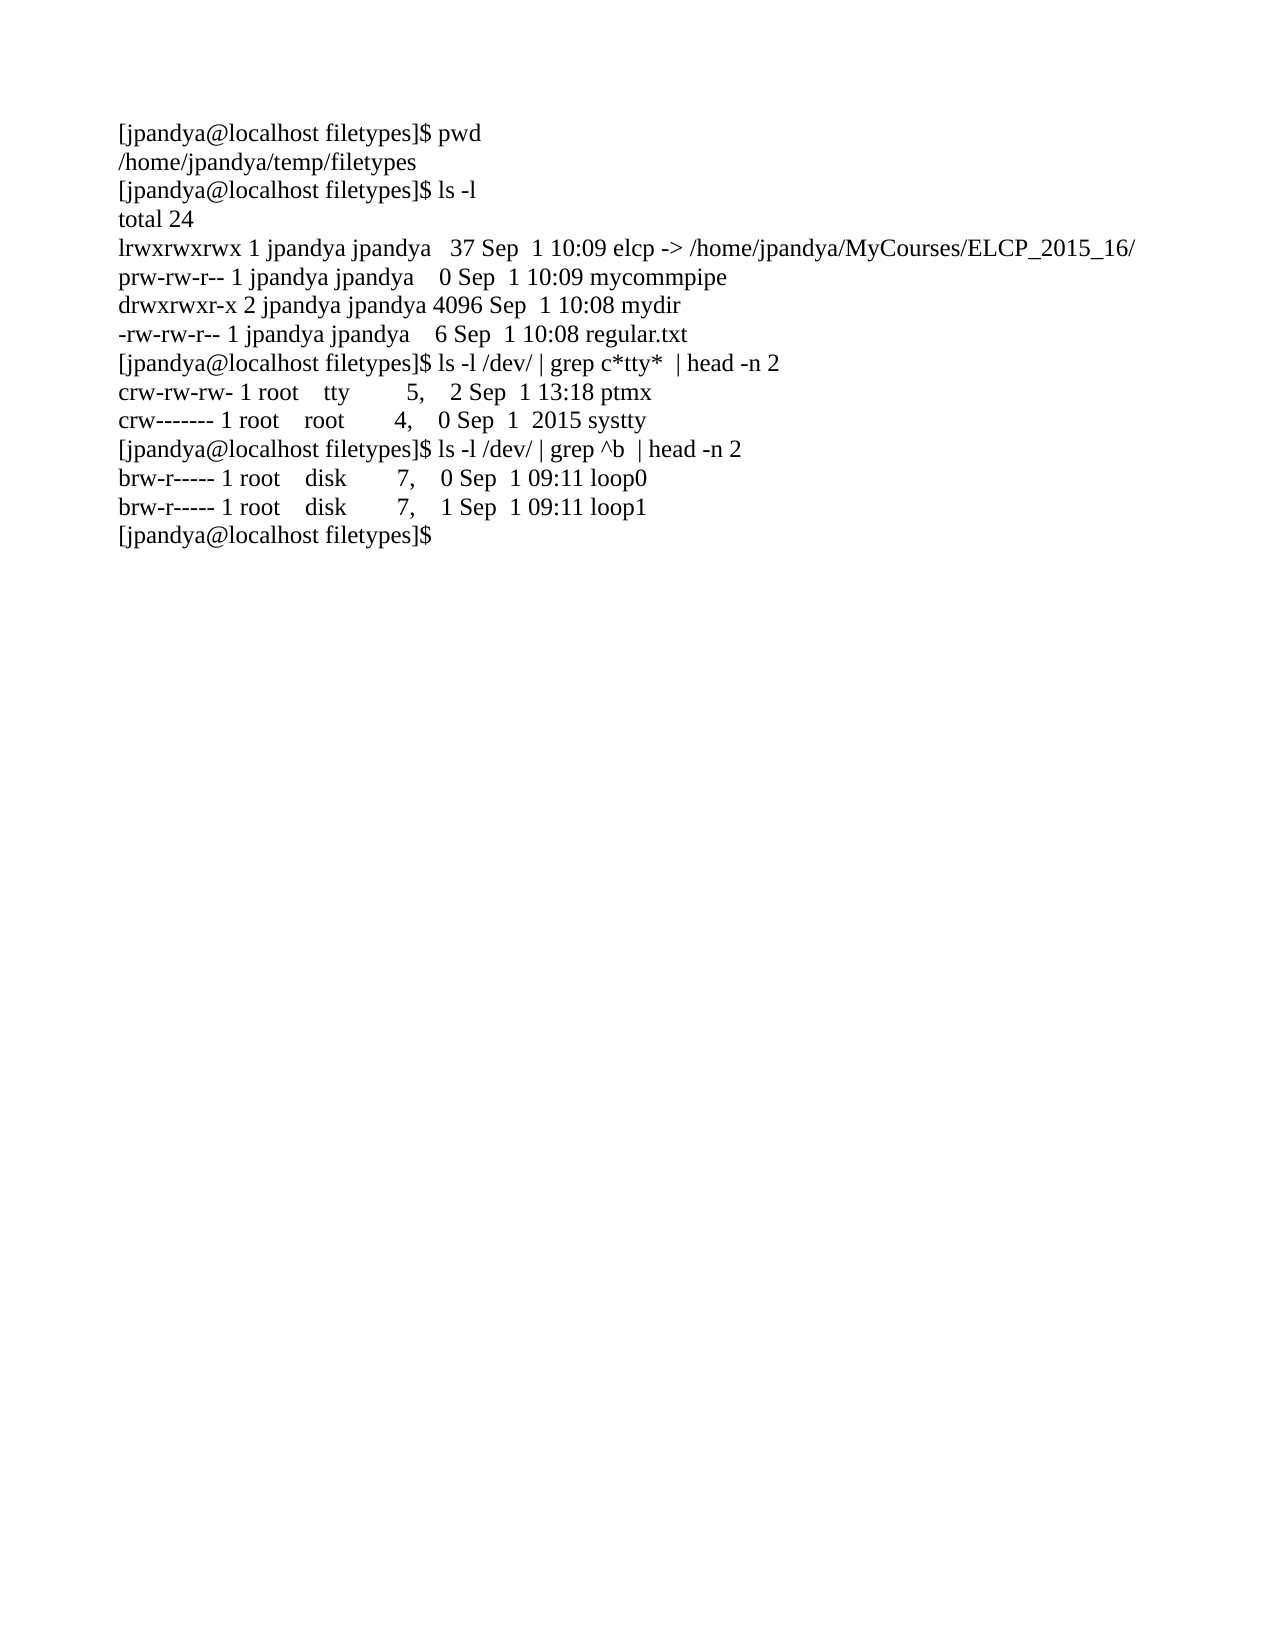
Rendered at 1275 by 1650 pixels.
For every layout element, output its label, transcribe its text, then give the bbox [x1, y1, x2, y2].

text crw------- 1 root root 4, 0 Sep 1 2015 systty [118, 406, 1157, 434]
text brw-r----- 1 root disk 7, 1 Sep 1 09:11 loop1 [118, 492, 1157, 521]
text [jpandya@localhost filetypes]$ ls -l /dev/ | grep ^b | head -n 2 [118, 434, 1157, 463]
text -rw-rw-r-- 1 jpandya jpandya 6 Sep 1 10:08 regular.txt [118, 319, 1157, 348]
text [jpandya@localhost filetypes]$ ls -l [118, 176, 1157, 204]
text crw-rw-rw- 1 root tty 5, 2 Sep 1 13:18 ptmx [118, 377, 1157, 406]
text /home/jpandya/temp/filetypes [118, 147, 1157, 176]
text [jpandya@localhost filetypes]$ ls -l /dev/ | grep c*tty* | head -n 2 [118, 348, 1157, 377]
text total 24 [118, 204, 1157, 233]
text brw-r----- 1 root disk 7, 0 Sep 1 09:11 loop0 [118, 463, 1157, 492]
text prw-rw-r-- 1 jpandya jpandya 0 Sep 1 10:09 mycommpipe [118, 262, 1157, 291]
text drwxrwxr-x 2 jpandya jpandya 4096 Sep 1 10:08 mydir [118, 291, 1157, 319]
text [jpandya@localhost filetypes]$ [118, 521, 1157, 549]
text lrwxrwxrwx 1 jpandya jpandya 37 Sep 1 10:09 elcp -> /home/jpandya/MyCourses/ELCP_2015_16/ [118, 233, 1157, 262]
text [jpandya@localhost filetypes]$ pwd [118, 118, 1157, 147]
